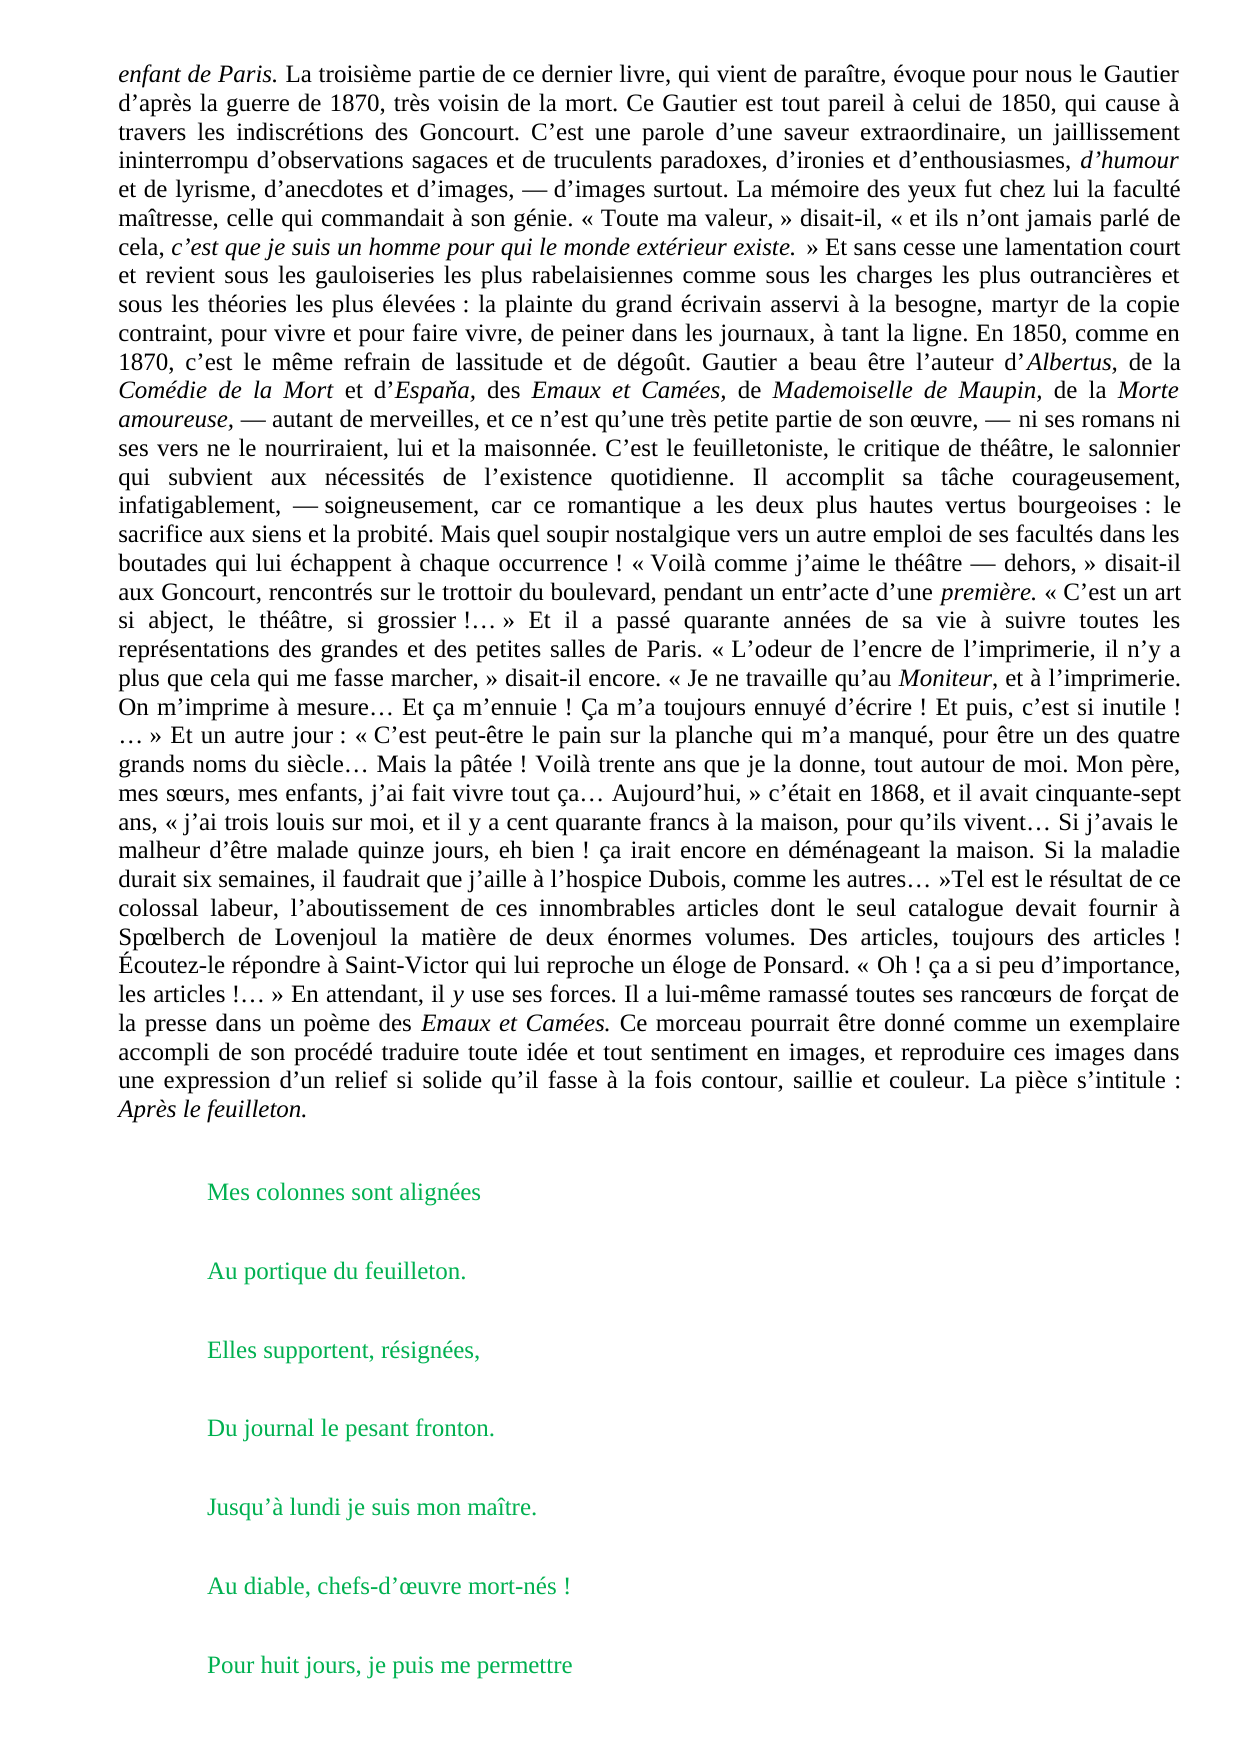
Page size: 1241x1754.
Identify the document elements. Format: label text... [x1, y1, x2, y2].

text Mes colonnes sont alignées [207, 1177, 1181, 1206]
text Au portique du feuilleton. [207, 1256, 1181, 1285]
text Jusqu’à lundi je suis mon maître. [207, 1492, 1181, 1521]
text Elles supportent, résignées, [207, 1335, 1181, 1363]
text Au diable, chefs-d’œuvre mort-nés ! [207, 1571, 1181, 1600]
text Pour huit jours, je puis me permettre [207, 1650, 1181, 1678]
text Du journal le pesant fronton. [207, 1413, 1181, 1442]
text enfant de Paris. La troisième partie de ce dernier livre, qui vient de paraître, évoque pour nous le Gautier d’après la guerre de 1870, très voisin de la mort. Ce Gautier est tout pareil à celui de 1850, qui cause à travers les indiscrétions des Goncourt. C’est une parole d’une saveur extraordinaire, un jaillissement ininterrompu d’observations sagaces et de truculents paradoxes, d’ironies et d’enthousiasmes, d’humour et de lyrisme, d’anecdotes et d’images, — d’images surtout. La mémoire des yeux fut chez lui la faculté maîtresse, celle qui commandait à son génie. « Toute ma valeur, » disait-il, « et ils n’ont jamais parlé de cela, c’est que je suis un homme pour qui le monde extérieur existe. » Et sans cesse une lamentation court et revient sous les gauloiseries les plus rabelaisiennes comme sous les charges les plus outrancières et sous les théories les plus élevées : la plainte du grand écrivain asservi à la besogne, martyr de la copie contraint, pour vivre et pour faire vivre, de peiner dans les journaux, à tant la ligne. En 1850, comme en 1870, c’est le même refrain de lassitude et de dégoût. Gautier a beau être l’auteur d’Albertus, de la Comédie de la Mort et d’Espaňa, des Emaux et Camées, de Mademoiselle de Maupin, de la Morte amoureuse, — autant de merveilles, et ce n’est qu’une très petite partie de son œuvre, — ni ses romans ni ses vers ne le nourriraient, lui et la maisonnée. C’est le feuilletoniste, le critique de théâtre, le salonnier qui subvient aux nécessités de l’existence quotidienne. Il accomplit sa tâche courageusement, infatigablement, — soigneusement, car ce romantique a les deux plus hautes vertus bourgeoises : le sacrifice aux siens et la probité. Mais quel soupir nostalgique vers un autre emploi de ses facultés dans les boutades qui lui échappent à chaque occurrence ! « Voilà comme j’aime le théâtre — dehors, » disait-il aux Goncourt, rencontrés sur le trottoir du boulevard, pendant un entr’acte d’une première. « C’est un art si abject, le théâtre, si grossier !… » Et il a passé quarante années de sa vie à suivre toutes les représentations des grandes et des petites salles de Paris. « L’odeur de l’encre de l’imprimerie, il n’y a plus que cela qui me fasse marcher, » disait-il encore. « Je ne travaille qu’au Moniteur, et à l’imprimerie. On m’imprime à mesure… Et ça m’ennuie ! Ça m’a toujours ennuyé d’écrire ! Et puis, c’est si inutile !… » Et un autre jour : « C’est peut-être le pain sur la planche qui m’a manqué, pour être un des quatre grands noms du siècle… Mais la pâtée ! Voilà trente ans que je la donne, tout autour de moi. Mon père, mes sœurs, mes enfants, j’ai fait vivre tout ça… Aujourd’hui, » c’était en 1868, et il avait cinquante-sept ans, « j’ai trois louis sur moi, et il y a cent quarante francs à la maison, pour qu’ils vivent… Si j’avais le malheur d’être malade quinze jours, eh bien ! ça irait encore en déménageant la maison. Si la maladie durait six semaines, il faudrait que j’aille à l’hospice Dubois, comme les autres… »Tel est le résultat de ce colossal labeur, l’aboutissement de ces innombrables articles dont le seul catalogue devait fournir à Spœlberch de Lovenjoul la matière de deux énormes volumes. Des articles, toujours des articles ! Écoutez-le répondre à Saint-Victor qui lui reproche un éloge de Ponsard. « Oh ! ça a si peu d’importance, les articles !… » En attendant, il y use ses forces. Il a lui-même ramassé toutes ses rancœurs de forçat de la presse dans un poème des Emaux et Camées. Ce morceau pourrait être donné comme un exemplaire accompli de son procédé traduire toute idée et tout sentiment en images, et reproduire ces images dans une expression d’un relief si solide qu’il fasse à la fois contour, saillie et couleur. La pièce s’intitule : Après le feuilleton. [118, 59, 1181, 1123]
